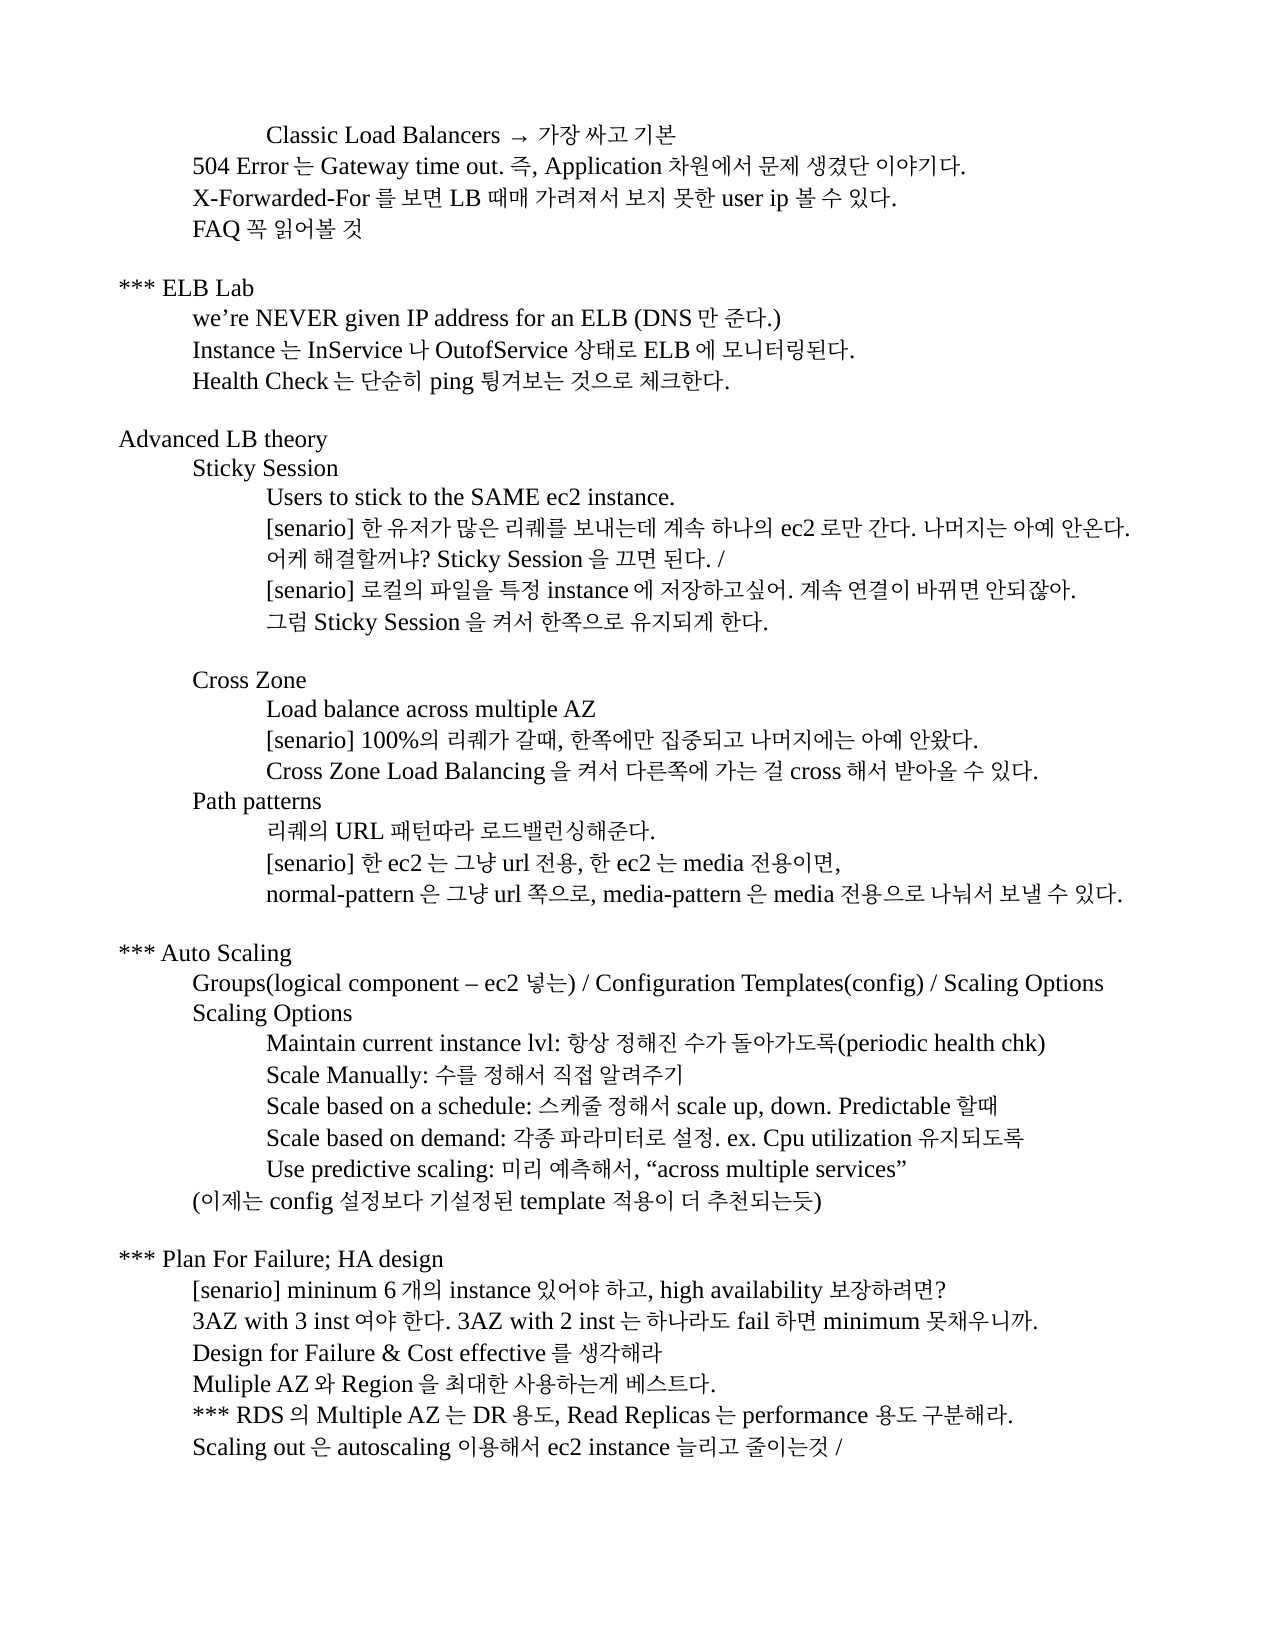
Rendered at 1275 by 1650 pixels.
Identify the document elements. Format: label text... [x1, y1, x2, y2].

text normal-pattern은 그냥 url쪽으로, media-pattern은 media 전용으로 나눠서 보낼 수 있다. [118, 877, 1157, 909]
text *** ELB Lab [118, 273, 1157, 301]
text X-Forwarded-For를 보면 LB 때매 가려져서 보지 못한 user ip 볼 수 있다. [118, 181, 1157, 212]
text Sticky Session [118, 453, 1157, 482]
text Health Check는 단순히 ping 튕겨보는 것으로 체크한다. [118, 364, 1157, 396]
text Scale based on a schedule: 스케줄 정해서 scale up, down. Predictable할때 [118, 1089, 1157, 1121]
text Load balance across multiple AZ [118, 694, 1157, 723]
text Advanced LB theory [118, 424, 1157, 453]
text Scaling out은 autoscaling 이용해서 ec2 instance 늘리고 줄이는것 / [118, 1430, 1157, 1462]
text *** Plan For Failure; HA design [118, 1244, 1157, 1273]
text Use predictive scaling: 미리 예측해서, “across multiple services” [118, 1152, 1157, 1184]
text 그럼 Sticky Session을 켜서 한쪽으로 유지되게 한다. [118, 605, 1157, 637]
text FAQ 꼭 읽어볼 것 [118, 212, 1157, 244]
text Classic Load Balancers → 가장 싸고 기본 [118, 118, 1157, 149]
text 504 Error는 Gateway time out. 즉, Application 차원에서 문제 생겼단 이야기다. [118, 149, 1157, 181]
text 어케 해결할꺼냐? Sticky Session을 끄면 된다. / [118, 542, 1157, 574]
text 3AZ with 3 inst여야 한다. 3AZ with 2 inst는 하나라도 fail하면 minimum 못채우니까. [118, 1304, 1157, 1336]
text Groups(logical component – ec2 넣는) / Configuration Templates(config) / Scaling Options [118, 966, 1157, 998]
text *** Auto Scaling [118, 938, 1157, 966]
text [senario] 한 ec2는 그냥 url전용, 한 ec2는 media 전용이면, [118, 846, 1157, 877]
text Cross Zone Load Balancing을 켜서 다른쪽에 가는 걸 cross해서 받아올 수 있다. [118, 754, 1157, 786]
text Scale Manually: 수를 정해서 직접 알려주기 [118, 1058, 1157, 1089]
text Instance는 InService나 OutofService 상태로 ELB에 모니터링된다. [118, 333, 1157, 364]
text Users to stick to the SAME ec2 instance. [118, 482, 1157, 511]
text Muliple AZ와 Region을 최대한 사용하는게 베스트다. [118, 1367, 1157, 1399]
text Maintain current instance lvl: 항상 정해진 수가 돌아가도록(periodic health chk) [118, 1027, 1157, 1058]
text [senario] 로컬의 파일을 특정 instance에 저장하고싶어. 계속 연결이 바뀌면 안되잖아. [118, 574, 1157, 605]
text (이제는 config 설정보다 기설정된 template 적용이 더 추천되는듯) [118, 1184, 1157, 1215]
text Path patterns [118, 786, 1157, 814]
text Design for Failure & Cost effective를 생각해라 [118, 1336, 1157, 1367]
text *** RDS의 Multiple AZ는 DR용도, Read Replicas는 performance 용도 구분해라. [118, 1399, 1157, 1430]
text we’re NEVER given IP address for an ELB (DNS만 준다.) [118, 301, 1157, 333]
text [senario] 100%의 리퀘가 갈때, 한쪽에만 집중되고 나머지에는 아예 안왔다. [118, 723, 1157, 754]
text 리퀘의 URL 패턴따라 로드밸런싱해준다. [118, 814, 1157, 846]
text [senario] 한 유저가 많은 리퀘를 보내는데 계속 하나의 ec2로만 간다. 나머지는 아예 안온다. [118, 511, 1157, 542]
text [senario] mininum 6개의 instance있어야 하고, high availability 보장하려면? [118, 1273, 1157, 1304]
text Scale based on demand: 각종 파라미터로 설정. ex. Cpu utilization 유지되도록 [118, 1121, 1157, 1152]
text Cross Zone [118, 665, 1157, 694]
text Scaling Options [118, 998, 1157, 1027]
